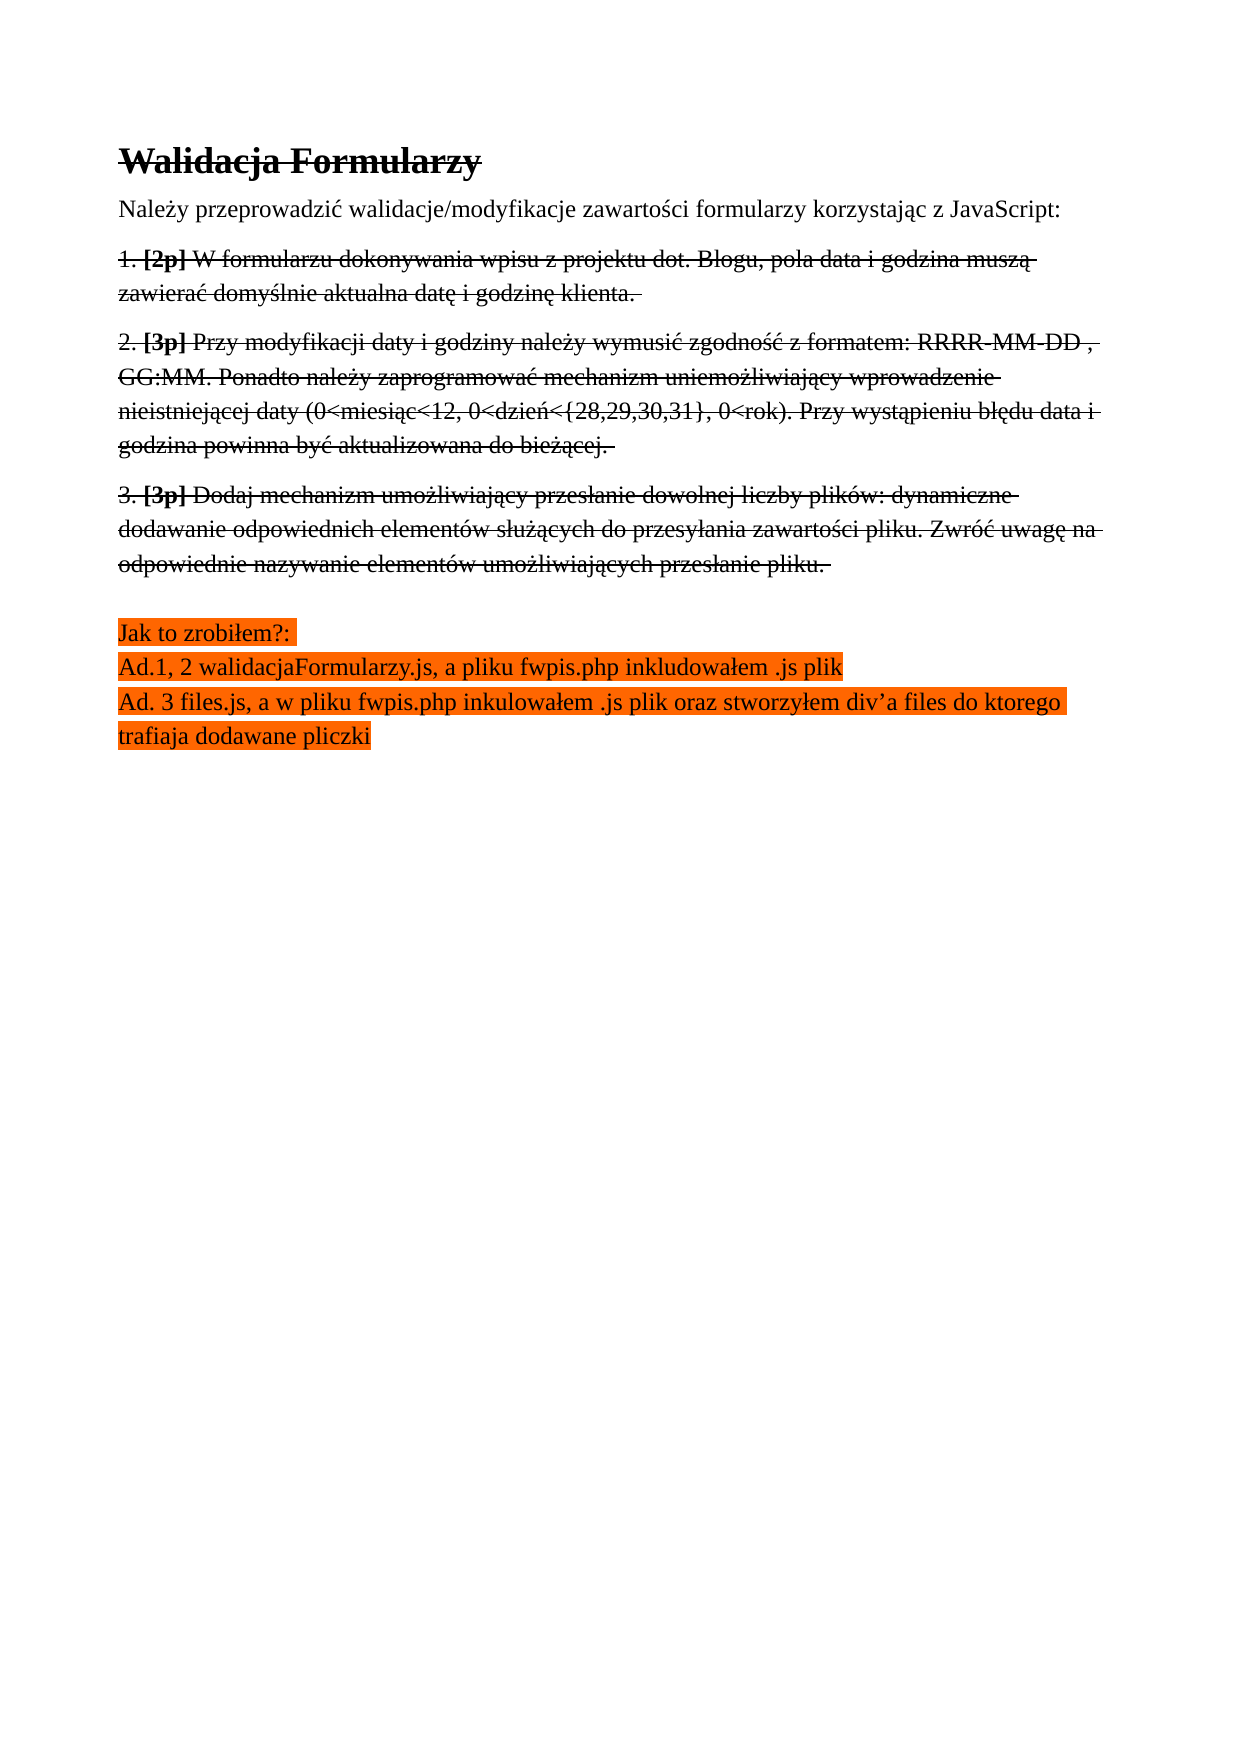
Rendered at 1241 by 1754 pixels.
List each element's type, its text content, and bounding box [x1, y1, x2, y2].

text 3. [3p] Dodaj mechanizm umożliwiający przesłanie dowolnej liczby plików: dynamiczne dodawanie odpowiednich elementów służących do przesyłania zawartości pliku. Zwróć uwagę na odpowiednie nazywanie elementów umożliwiających przesłanie pliku. Jak to zrobiłem?: Ad.1, 2 walidacjaFormularzy.js, a pliku fwpis.php inkludowałem .js plik Ad. 3 files.js, a w pliku fwpis.php inkulowałem .js plik oraz stworzyłem div’a files do ktorego trafiaja dodawane pliczki [118, 480, 1122, 750]
text Należy przeprowadzić walidacje/modyfikacje zawartości formularzy korzystając z JavaScript: [118, 194, 1122, 223]
text 1. [2p] W formularzu dokonywania wpisu z projektu dot. Blogu, pola data i godzina muszą zawierać domyślnie aktualna datę i godzinę klienta. [118, 244, 1122, 307]
subtitle Walidacja Formularzy [118, 139, 1122, 182]
text 2. [3p] Przy modyfikacji daty i godziny należy wymusić zgodność z formatem: RRRR-MM-DD , GG:MM. Ponadto należy zaprogramować mechanizm uniemożliwiający wprowadzenie nieistniejącej daty (0<miesiąc<12, 0<dzień<{28,29,30,31}, 0<rok). Przy wystąpieniu błędu data i godzina powinna być aktualizowana do bieżącej. [118, 327, 1122, 459]
